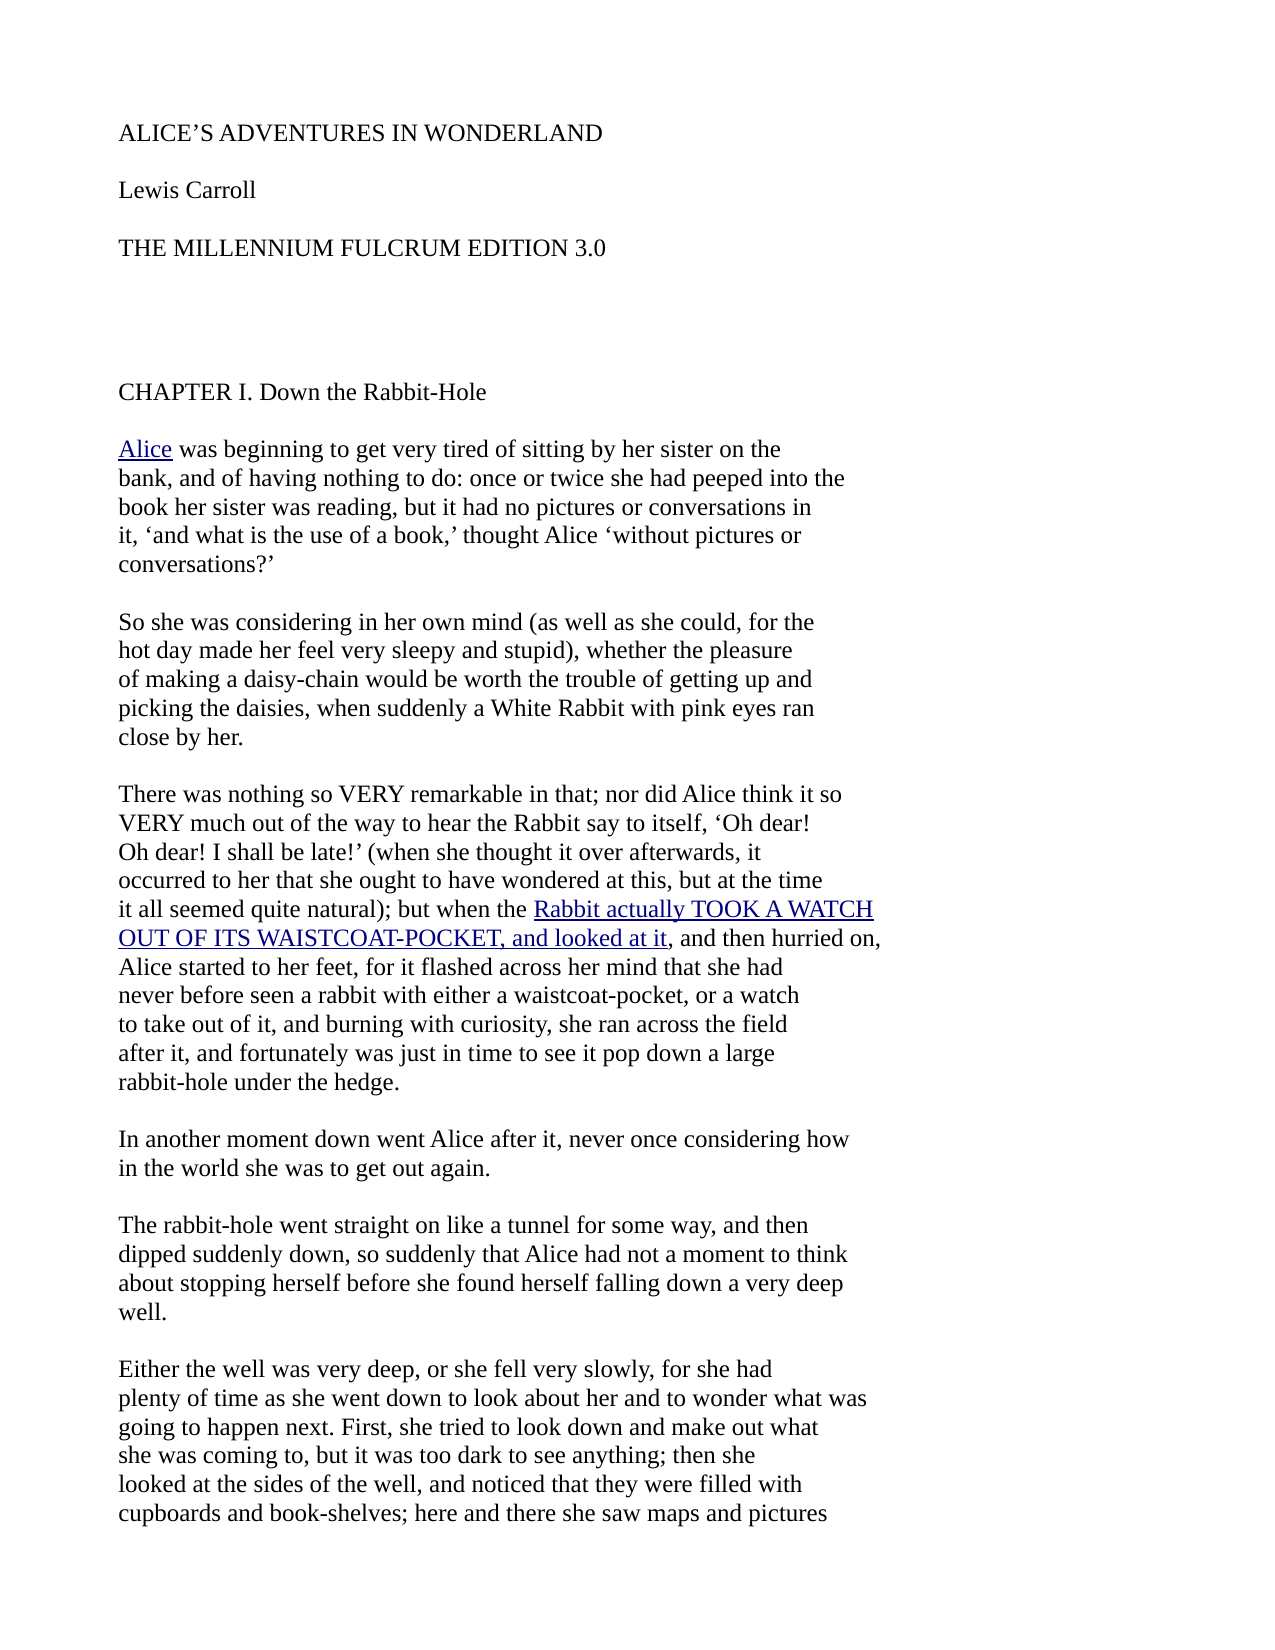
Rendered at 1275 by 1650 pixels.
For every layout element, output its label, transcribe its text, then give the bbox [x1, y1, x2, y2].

text after it, and fortunately was just in time to see it pop down a large [118, 1038, 1157, 1067]
text There was nothing so VERY remarkable in that; nor did Alice think it so [118, 779, 1157, 808]
text conversations?’ [118, 549, 1157, 578]
text well. [118, 1297, 1157, 1326]
text In another moment down went Alice after it, never once considering how [118, 1124, 1157, 1153]
text Alice was beginning to get very tired of sitting by her sister on the [118, 434, 1157, 463]
text about stopping herself before she found herself falling down a very deep [118, 1268, 1157, 1297]
text So she was considering in her own mind (as well as she could, for the [118, 607, 1157, 636]
text ALICE’S ADVENTURES IN WONDERLAND [118, 118, 1157, 147]
text The rabbit-hole went straight on like a tunnel for some way, and then [118, 1211, 1157, 1239]
text she was coming to, but it was too dark to see anything; then she [118, 1441, 1157, 1469]
text of making a daisy-chain would be worth the trouble of getting up and [118, 664, 1157, 693]
text THE MILLENNIUM FULCRUM EDITION 3.0 [118, 233, 1157, 262]
text in the world she was to get out again. [118, 1153, 1157, 1182]
text rabbit-hole under the hedge. [118, 1067, 1157, 1096]
text VERY much out of the way to hear the Rabbit say to itself, ‘Oh dear! [118, 808, 1157, 837]
text picking the daisies, when suddenly a White Rabbit with pink eyes ran [118, 693, 1157, 722]
text Alice started to her feet, for it flashed across her mind that she had [118, 952, 1157, 981]
text Either the well was very deep, or she fell very slowly, for she had [118, 1354, 1157, 1383]
text going to happen next. First, she tried to look down and make out what [118, 1412, 1157, 1441]
text hot day made her feel very sleepy and stupid), whether the pleasure [118, 636, 1157, 664]
text book her sister was reading, but it had no pictures or conversations in [118, 492, 1157, 521]
text it all seemed quite natural); but when the Rabbit actually TOOK A WATCH [118, 894, 1157, 923]
text OUT OF ITS WAISTCOAT-POCKET, and looked at it, and then hurried on, [118, 923, 1157, 952]
text close by her. [118, 722, 1157, 751]
text dipped suddenly down, so suddenly that Alice had not a moment to think [118, 1239, 1157, 1268]
text bank, and of having nothing to do: once or twice she had peeped into the [118, 463, 1157, 492]
text occurred to her that she ought to have wondered at this, but at the time [118, 866, 1157, 894]
text Lewis Carroll [118, 176, 1157, 204]
text looked at the sides of the well, and noticed that they were filled with [118, 1469, 1157, 1498]
text it, ‘and what is the use of a book,’ thought Alice ‘without pictures or [118, 521, 1157, 549]
text to take out of it, and burning with curiosity, she ran across the field [118, 1009, 1157, 1038]
text plenty of time as she went down to look about her and to wonder what was [118, 1383, 1157, 1412]
text cupboards and book-shelves; here and there she saw maps and pictures [118, 1498, 1157, 1527]
text CHAPTER I. Down the Rabbit-Hole [118, 377, 1157, 406]
text never before seen a rabbit with either a waistcoat-pocket, or a watch [118, 981, 1157, 1009]
text Oh dear! I shall be late!’ (when she thought it over afterwards, it [118, 837, 1157, 866]
